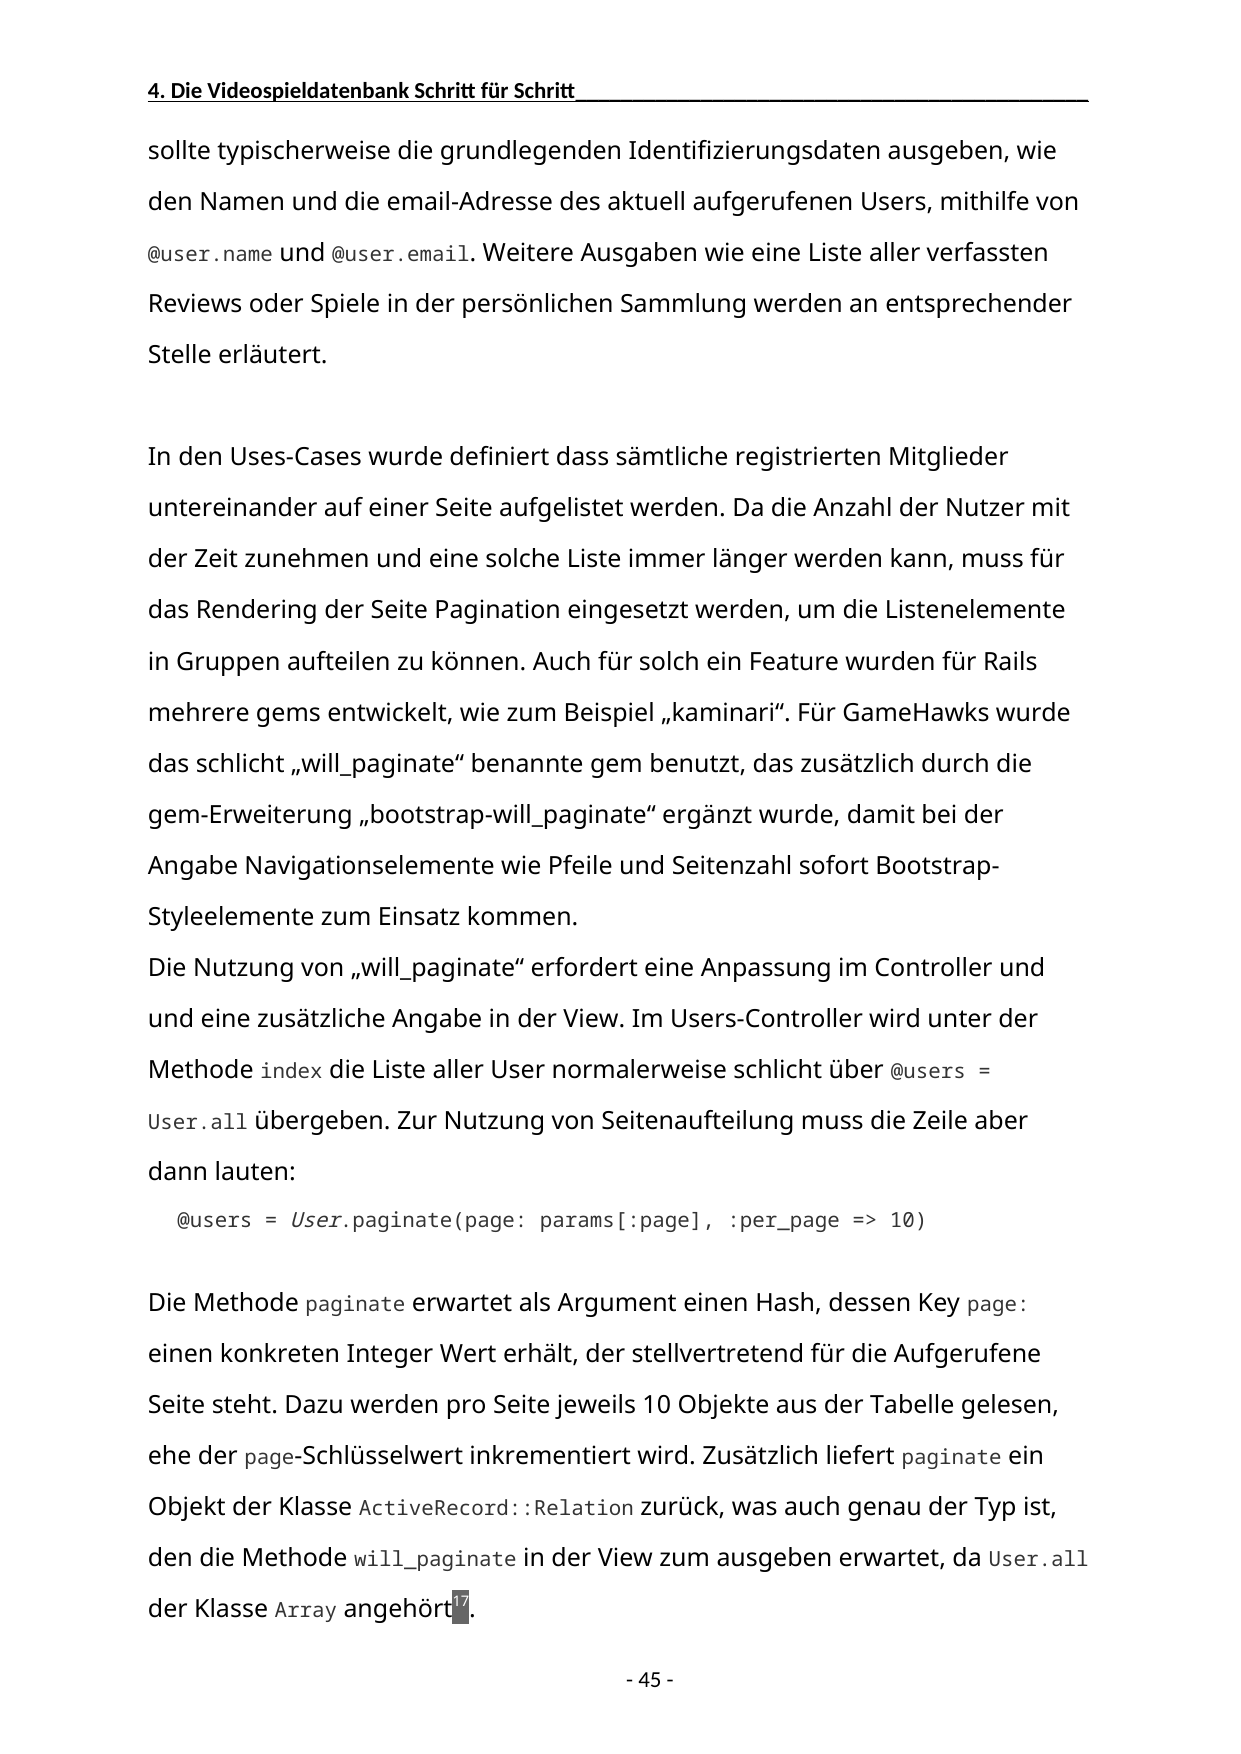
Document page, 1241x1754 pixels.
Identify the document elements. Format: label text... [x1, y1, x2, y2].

text Die Nutzung von „will_paginate“ erfordert eine Anpassung im Controller und und eine zusätzliche Angabe in der View. Im Users-Controller wird unter der Methode index die Liste aller User normalerweise schlicht über @users = User.all übergeben. Zur Nutzung von Seitenaufteilung muss die Zeile aber dann lauten: [148, 949, 1093, 1188]
text Die Methode paginate erwartet als Argument einen Hash, dessen Key page: einen konkreten Integer Wert erhält, der stellvertretend für die Aufgerufene Seite steht. Dazu werden pro Seite jeweils 10 Objekte aus der Tabelle gelesen, ehe der page-Schlüsselwert inkrementiert wird. Zusätzlich liefert paginate ein Objekt der Klasse ActiveRecord::Relation zurück, was auch genau der Typ ist, den die Methode will_paginate in der View zum ausgeben erwartet, da User.all der Klasse Array angehört17. [148, 1284, 1093, 1624]
text @users = User.paginate(page: params[:page], :per_page => 10) [177, 1205, 1093, 1233]
text In den Uses-Cases wurde definiert dass sämtliche registrierten Mitglieder untereinander auf einer Seite aufgelistet werden. Da die Anzahl der Nutzer mit der Zeit zunehmen und eine solche Liste immer länger werden kann, muss für das Rendering der Seite Pagination eingesetzt werden, um die Listenelemente in Gruppen aufteilen zu können. Auch für solch ein Feature wurden für Rails mehrere gems entwickelt, wie zum Beispiel „kaminari“. Für GameHawks wurde das schlicht „will_paginate“ benannte gem benutzt, das zusätzlich durch die gem-Erweiterung „bootstrap-will_paginate“ ergänzt wurde, damit bei der Angabe Navigationselemente wie Pfeile und Seitenzahl sofort Bootstrap-Styleelemente zum Einsatz kommen. [148, 439, 1093, 932]
text sollte typischerweise die grundlegenden Identifizierungsdaten ausgeben, wie den Namen und die email-Adresse des aktuell aufgerufenen Users, mithilfe von @user.name und @user.email. Weitere Ausgaben wie eine Liste aller verfassten Reviews oder Spiele in der persönlichen Sammlung werden an entsprechender Stelle erläutert. [148, 133, 1093, 371]
